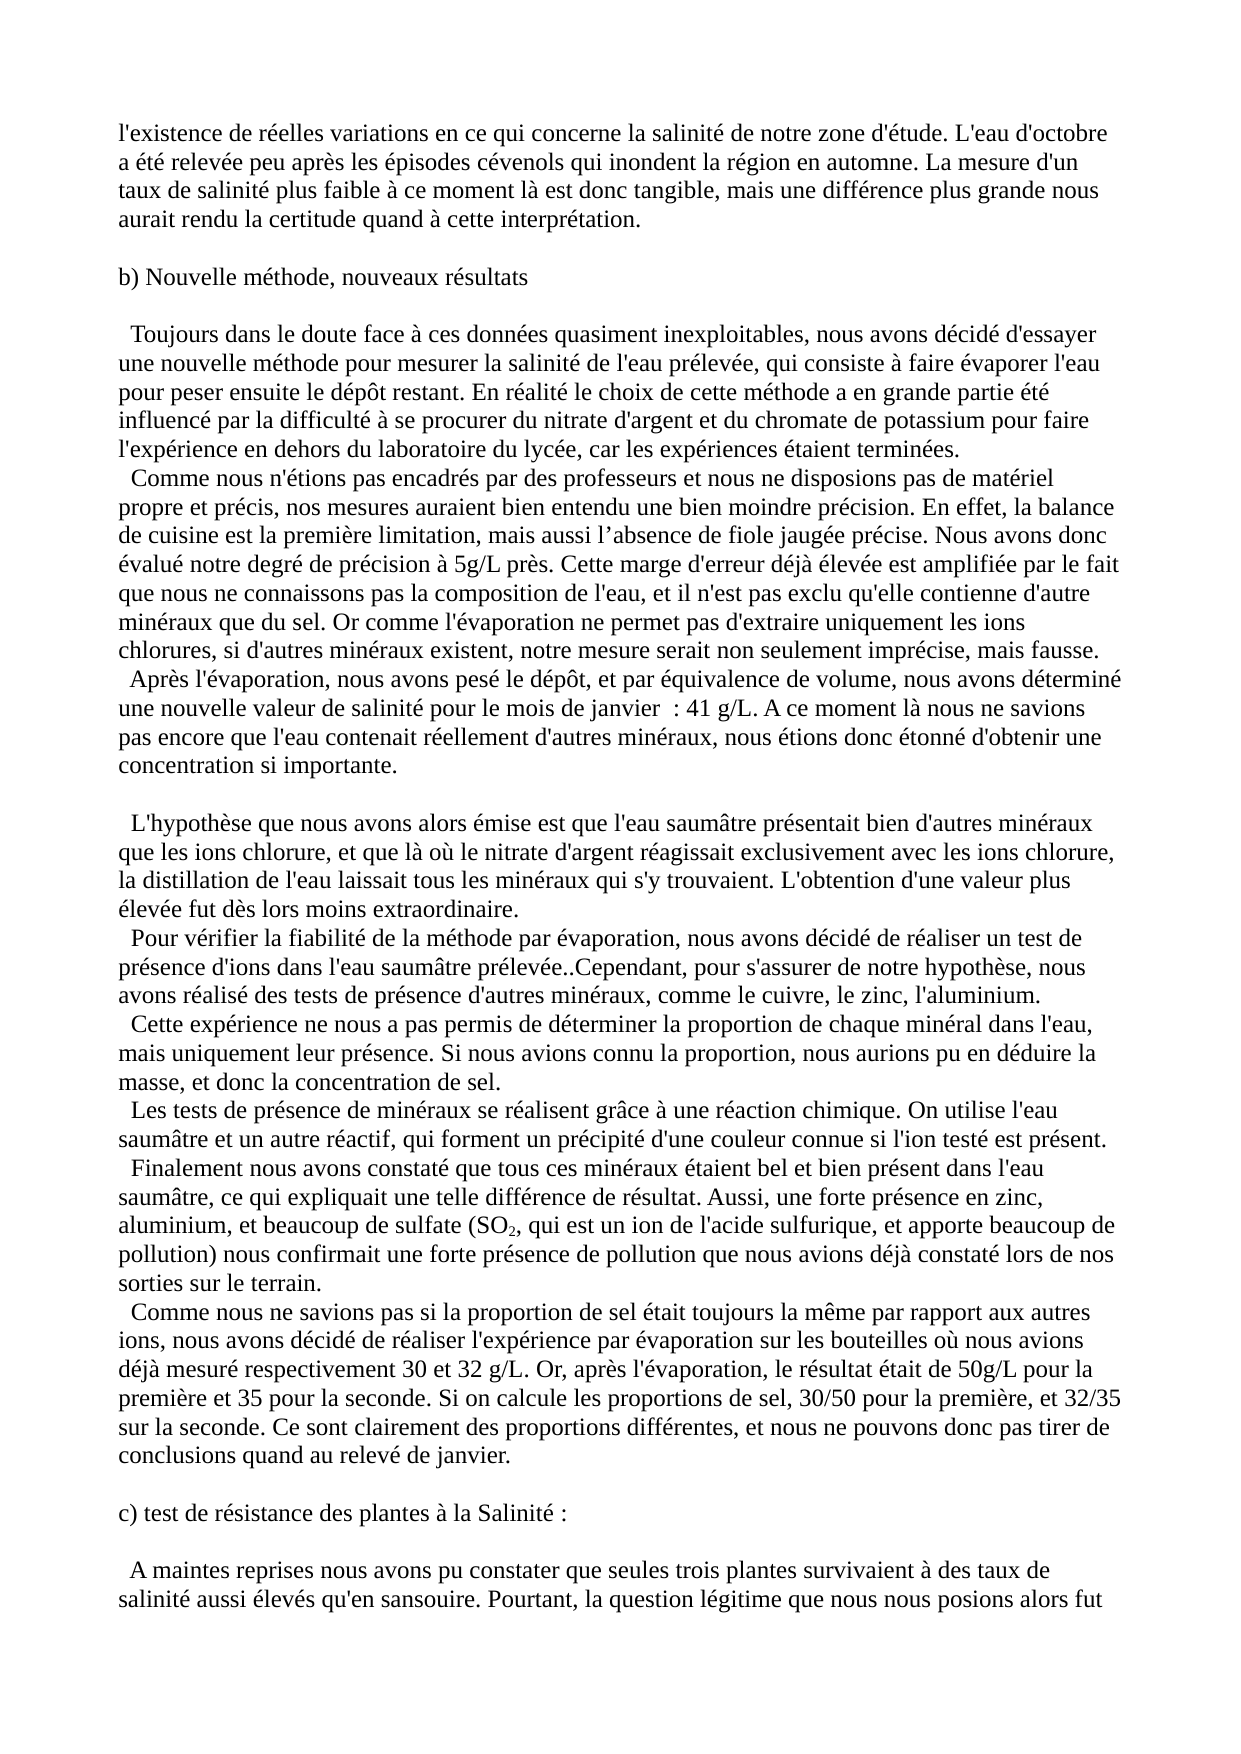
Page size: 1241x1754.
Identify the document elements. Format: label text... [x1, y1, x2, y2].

text A maintes reprises nous avons pu constater que seules trois plantes survivaient à des taux de salinité aussi élevés qu'en sansouire. Pourtant, la question légitime que nous nous posions alors fut [118, 1556, 1122, 1613]
text c) test de résistance des plantes à la Salinité : [118, 1498, 1122, 1527]
text L'hypothèse que nous avons alors émise est que l'eau saumâtre présentait bien d'autres minéraux que les ions chlorure, et que là où le nitrate d'argent réagissait exclusivement avec les ions chlorure, la distillation de l'eau laissait tous les minéraux qui s'y trouvaient. L'obtention d'une valeur plus élevée fut dès lors moins extraordinaire. [118, 808, 1122, 923]
text Pour vérifier la fiabilité de la méthode par évaporation, nous avons décidé de réaliser un test de présence d'ions dans l'eau saumâtre prélevée..Cependant, pour s'assurer de notre hypothèse, nous avons réalisé des tests de présence d'autres minéraux, comme le cuivre, le zinc, l'aluminium. [118, 923, 1122, 1009]
text b) Nouvelle méthode, nouveaux résultats [118, 262, 1122, 291]
text Comme nous ne savions pas si la proportion de sel était toujours la même par rapport aux autres ions, nous avons décidé de réaliser l'expérience par évaporation sur les bouteilles où nous avions déjà mesuré respectivement 30 et 32 g/L. Or, après l'évaporation, le résultat était de 50g/L pour la première et 35 pour la seconde. Si on calcule les proportions de sel, 30/50 pour la première, et 32/35 sur la seconde. Ce sont clairement des proportions différentes, et nous ne pouvons donc pas tirer de conclusions quand au relevé de janvier. [118, 1297, 1122, 1469]
text Après l'évaporation, nous avons pesé le dépôt, et par équivalence de volume, nous avons déterminé une nouvelle valeur de salinité pour le mois de janvier : 41 g/L. A ce moment là nous ne savions pas encore que l'eau contenait réellement d'autres minéraux, nous étions donc étonné d'obtenir une concentration si importante. [118, 664, 1122, 779]
text Comme nous n'étions pas encadrés par des professeurs et nous ne disposions pas de matériel propre et précis, nos mesures auraient bien entendu une bien moindre précision. En effet, la balance de cuisine est la première limitation, mais aussi l’absence de fiole jaugée précise. Nous avons donc évalué notre degré de précision à 5g/L près. Cette marge d'erreur déjà élevée est amplifiée par le fait que nous ne connaissons pas la composition de l'eau, et il n'est pas exclu qu'elle contienne d'autre minéraux que du sel. Or comme l'évaporation ne permet pas d'extraire uniquement les ions chlorures, si d'autres minéraux existent, notre mesure serait non seulement imprécise, mais fausse. [118, 463, 1122, 664]
text Les tests de présence de minéraux se réalisent grâce à une réaction chimique. On utilise l'eau saumâtre et un autre réactif, qui forment un précipité d'une couleur connue si l'ion testé est présent. [118, 1096, 1122, 1153]
text Cette expérience ne nous a pas permis de déterminer la proportion de chaque minéral dans l'eau, mais uniquement leur présence. Si nous avions connu la proportion, nous aurions pu en déduire la masse, et donc la concentration de sel. [118, 1009, 1122, 1096]
text Finalement nous avons constaté que tous ces minéraux étaient bel et bien présent dans l'eau saumâtre, ce qui expliquait une telle différence de résultat. Aussi, une forte présence en zinc, aluminium, et beaucoup de sulfate (SO2, qui est un ion de l'acide sulfurique, et apporte beaucoup de pollution) nous confirmait une forte présence de pollution que nous avions déjà constaté lors de nos sorties sur le terrain. [118, 1153, 1122, 1297]
text Toujours dans le doute face à ces données quasiment inexploitables, nous avons décidé d'essayer une nouvelle méthode pour mesurer la salinité de l'eau prélevée, qui consiste à faire évaporer l'eau pour peser ensuite le dépôt restant. En réalité le choix de cette méthode a en grande partie été influencé par la difficulté à se procurer du nitrate d'argent et du chromate de potassium pour faire l'expérience en dehors du laboratoire du lycée, car les expériences étaient terminées. [118, 319, 1122, 463]
text l'existence de réelles variations en ce qui concerne la salinité de notre zone d'étude. L'eau d'octobre a été relevée peu après les épisodes cévenols qui inondent la région en automne. La mesure d'un taux de salinité plus faible à ce moment là est donc tangible, mais une différence plus grande nous aurait rendu la certitude quand à cette interprétation. [118, 118, 1122, 233]
